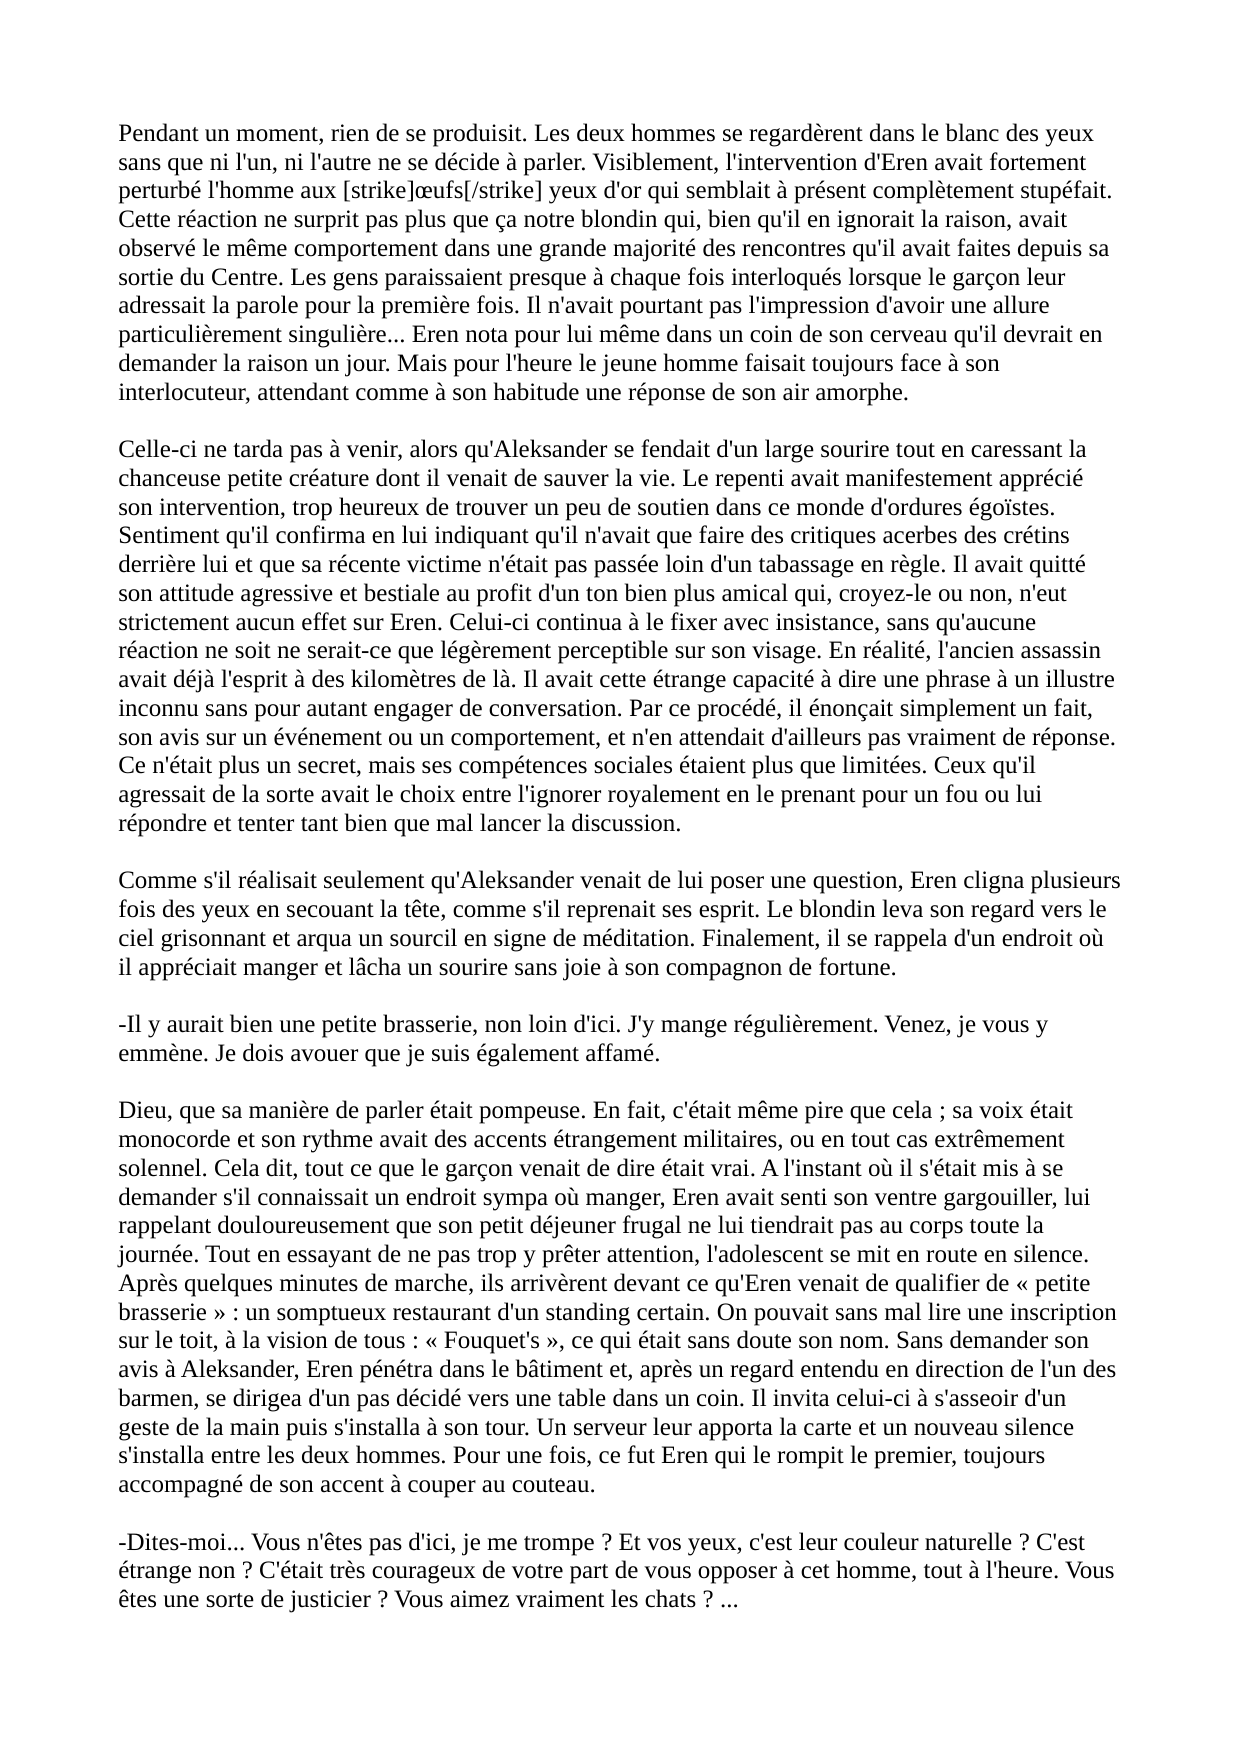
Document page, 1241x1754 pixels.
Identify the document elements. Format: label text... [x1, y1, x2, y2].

text Dieu, que sa manière de parler était pompeuse. En fait, c'était même pire que cela ; sa voix était monocorde et son rythme avait des accents étrangement militaires, ou en tout cas extrêmement solennel. Cela dit, tout ce que le garçon venait de dire était vrai. A l'instant où il s'était mis à se demander s'il connaissait un endroit sympa où manger, Eren avait senti son ventre gargouiller, lui rappelant douloureusement que son petit déjeuner frugal ne lui tiendrait pas au corps toute la journée. Tout en essayant de ne pas trop y prêter attention, l'adolescent se mit en route en silence. Après quelques minutes de marche, ils arrivèrent devant ce qu'Eren venait de qualifier de « petite brasserie » : un somptueux restaurant d'un standing certain. On pouvait sans mal lire une inscription sur le toit, à la vision de tous : « Fouquet's », ce qui était sans doute son nom. Sans demander son avis à Aleksander, Eren pénétra dans le bâtiment et, après un regard entendu en direction de l'un des barmen, se dirigea d'un pas décidé vers une table dans un coin. Il invita celui-ci à s'asseoir d'un geste de la main puis s'installa à son tour. Un serveur leur apporta la carte et un nouveau silence s'installa entre les deux hommes. Pour une fois, ce fut Eren qui le rompit le premier, toujours accompagné de son accent à couper au couteau. [118, 1096, 1122, 1498]
text Comme s'il réalisait seulement qu'Aleksander venait de lui poser une question, Eren cligna plusieurs fois des yeux en secouant la tête, comme s'il reprenait ses esprit. Le blondin leva son regard vers le ciel grisonnant et arqua un sourcil en signe de méditation. Finalement, il se rappela d'un endroit où il appréciait manger et lâcha un sourire sans joie à son compagnon de fortune. [118, 866, 1122, 981]
text Pendant un moment, rien de se produisit. Les deux hommes se regardèrent dans le blanc des yeux sans que ni l'un, ni l'autre ne se décide à parler. Visiblement, l'intervention d'Eren avait fortement perturbé l'homme aux [strike]œufs[/strike] yeux d'or qui semblait à présent complètement stupéfait. Cette réaction ne surprit pas plus que ça notre blondin qui, bien qu'il en ignorait la raison, avait observé le même comportement dans une grande majorité des rencontres qu'il avait faites depuis sa sortie du Centre. Les gens paraissaient presque à chaque fois interloqués lorsque le garçon leur adressait la parole pour la première fois. Il n'avait pourtant pas l'impression d'avoir une allure particulièrement singulière... Eren nota pour lui même dans un coin de son cerveau qu'il devrait en demander la raison un jour. Mais pour l'heure le jeune homme faisait toujours face à son interlocuteur, attendant comme à son habitude une réponse de son air amorphe. [118, 118, 1122, 406]
text Celle-ci ne tarda pas à venir, alors qu'Aleksander se fendait d'un large sourire tout en caressant la chanceuse petite créature dont il venait de sauver la vie. Le repenti avait manifestement apprécié son intervention, trop heureux de trouver un peu de soutien dans ce monde d'ordures égoïstes. Sentiment qu'il confirma en lui indiquant qu'il n'avait que faire des critiques acerbes des crétins derrière lui et que sa récente victime n'était pas passée loin d'un tabassage en règle. Il avait quitté son attitude agressive et bestiale au profit d'un ton bien plus amical qui, croyez-le ou non, n'eut strictement aucun effet sur Eren. Celui-ci continua à le fixer avec insistance, sans qu'aucune réaction ne soit ne serait-ce que légèrement perceptible sur son visage. En réalité, l'ancien assassin avait déjà l'esprit à des kilomètres de là. Il avait cette étrange capacité à dire une phrase à un illustre inconnu sans pour autant engager de conversation. Par ce procédé, il énonçait simplement un fait, son avis sur un événement ou un comportement, et n'en attendait d'ailleurs pas vraiment de réponse. Ce n'était plus un secret, mais ses compétences sociales étaient plus que limitées. Ceux qu'il agressait de la sorte avait le choix entre l'ignorer royalement en le prenant pour un fou ou lui répondre et tenter tant bien que mal lancer la discussion. [118, 434, 1122, 837]
text -Il y aurait bien une petite brasserie, non loin d'ici. J'y mange régulièrement. Venez, je vous y emmène. Je dois avouer que je suis également affamé. [118, 1009, 1122, 1067]
text -Dites-moi... Vous n'êtes pas d'ici, je me trompe ? Et vos yeux, c'est leur couleur naturelle ? C'est étrange non ? C'était très courageux de votre part de vous opposer à cet homme, tout à l'heure. Vous êtes une sorte de justicier ? Vous aimez vraiment les chats ? ... [118, 1527, 1122, 1613]
